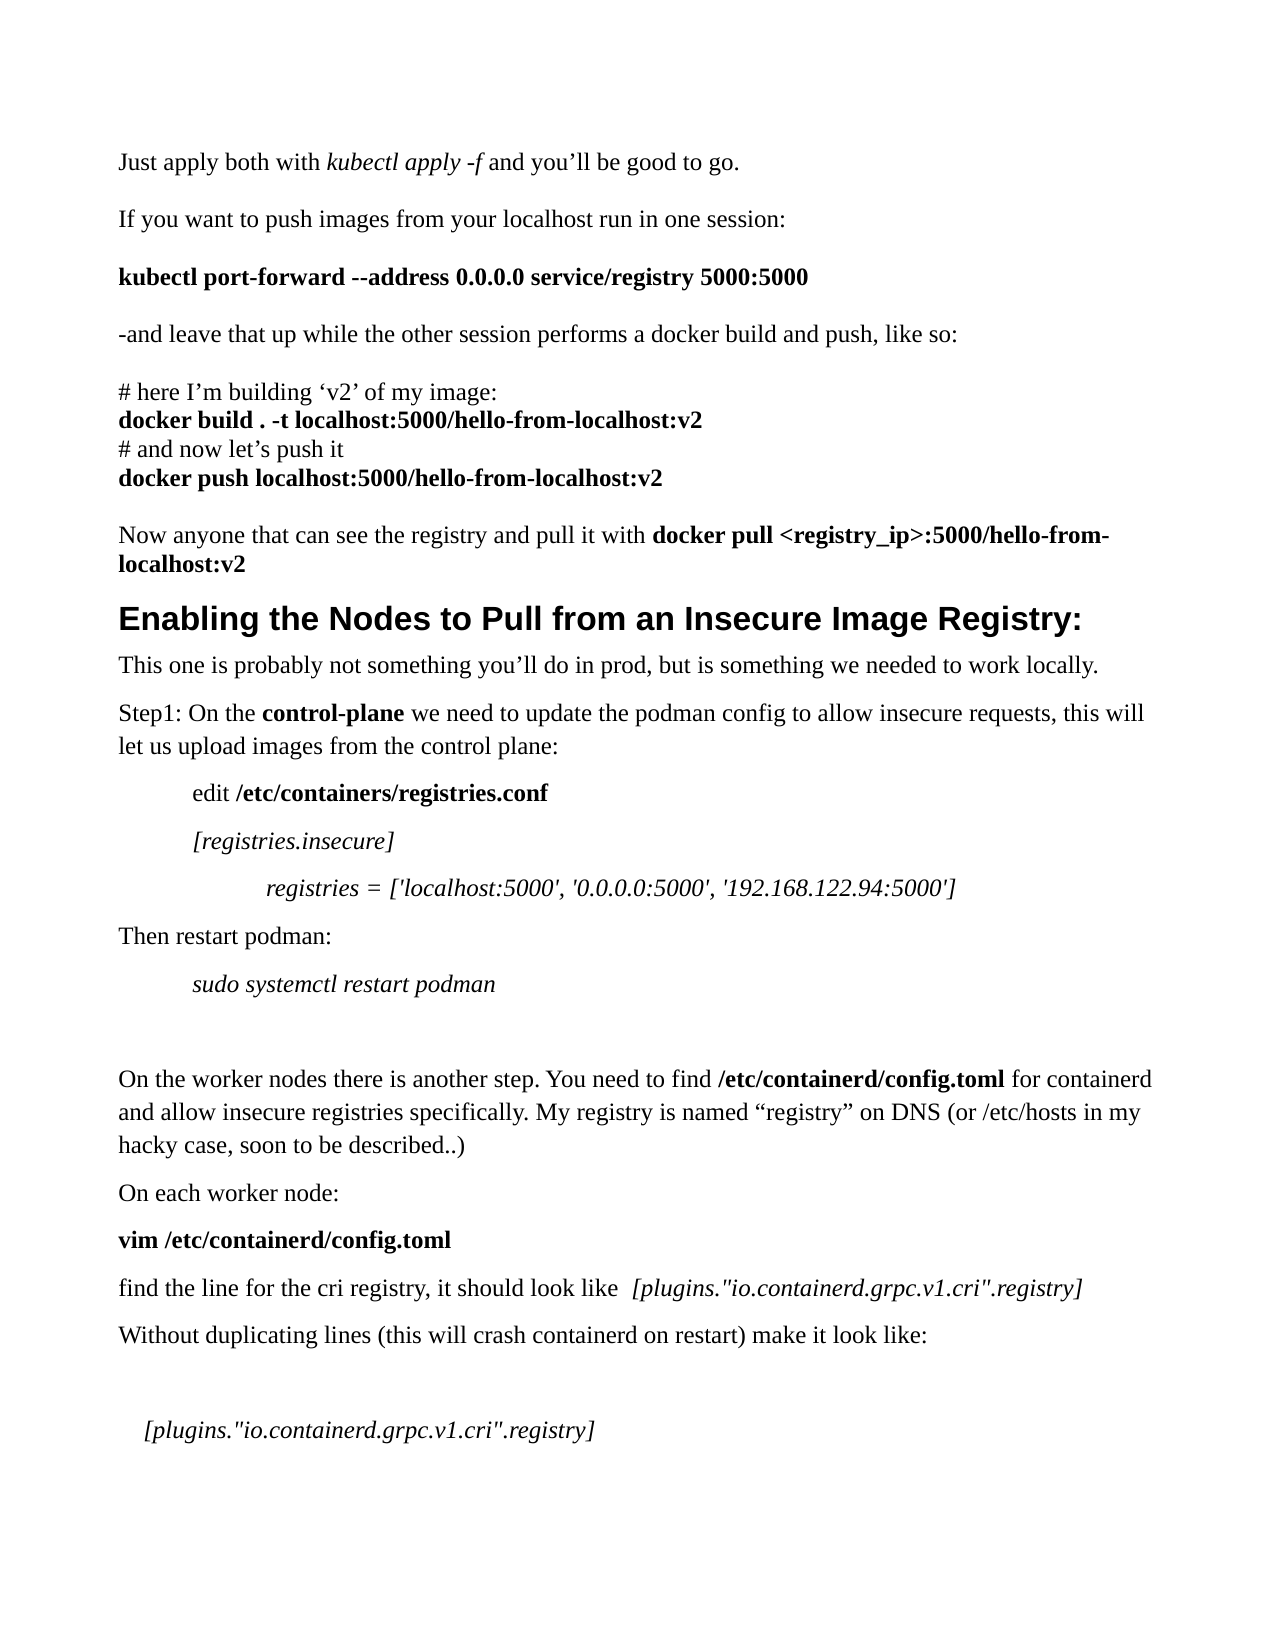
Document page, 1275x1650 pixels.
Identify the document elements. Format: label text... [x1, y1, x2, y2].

text docker build . -t localhost:5000/hello-from-localhost:v2 [118, 406, 1157, 434]
text On the worker nodes there is another step. You need to find /etc/containerd/config.toml for containerd and allow insecure registries specifically. My registry is named “registry” on DNS (or /etc/hosts in my hacky case, soon to be described..) [118, 1064, 1157, 1159]
text kubectl port-forward --address 0.0.0.0 service/registry 5000:5000 [118, 262, 1157, 291]
text find the line for the cri registry, it should look like [plugins."io.containerd.grpc.v1.cri".registry] [118, 1273, 1157, 1302]
text vim /etc/containerd/config.toml [118, 1225, 1157, 1254]
text Now anyone that can see the registry and pull it with docker pull <registry_ip>:5000/hello-from-localhost:v2 [118, 521, 1157, 578]
text Then restart podman: [118, 921, 1157, 950]
text sudo systemctl restart podman [118, 969, 1157, 997]
text edit /etc/containers/registries.conf [118, 778, 1157, 807]
text On each worker node: [118, 1178, 1157, 1206]
text registries = ['localhost:5000', '0.0.0.0:5000', '192.168.122.94:5000'] [118, 873, 1157, 902]
text If you want to push images from your localhost run in one session: [118, 204, 1157, 233]
text -and leave that up while the other session performs a docker build and push, like so: [118, 319, 1157, 348]
text Just apply both with kubectl apply -f and you’ll be good to go. [118, 147, 1157, 176]
text [plugins."io.containerd.grpc.v1.cri".registry] [118, 1416, 1157, 1444]
subtitle Enabling the Nodes to Pull from an Insecure Image Registry: [118, 599, 1157, 638]
text Without duplicating lines (this will crash containerd on restart) make it look like: [118, 1320, 1157, 1349]
text Step1: On the control-plane we need to update the podman config to allow insecure requests, this will let us upload images from the control plane: [118, 698, 1157, 759]
text docker push localhost:5000/hello-from-localhost:v2 [118, 463, 1157, 492]
text This one is probably not something you’ll do in prod, but is something we needed to work locally. [118, 650, 1157, 679]
text # and now let’s push it [118, 434, 1157, 463]
text # here I’m building ‘v2’ of my image: [118, 377, 1157, 406]
text [registries.insecure] [118, 826, 1157, 855]
